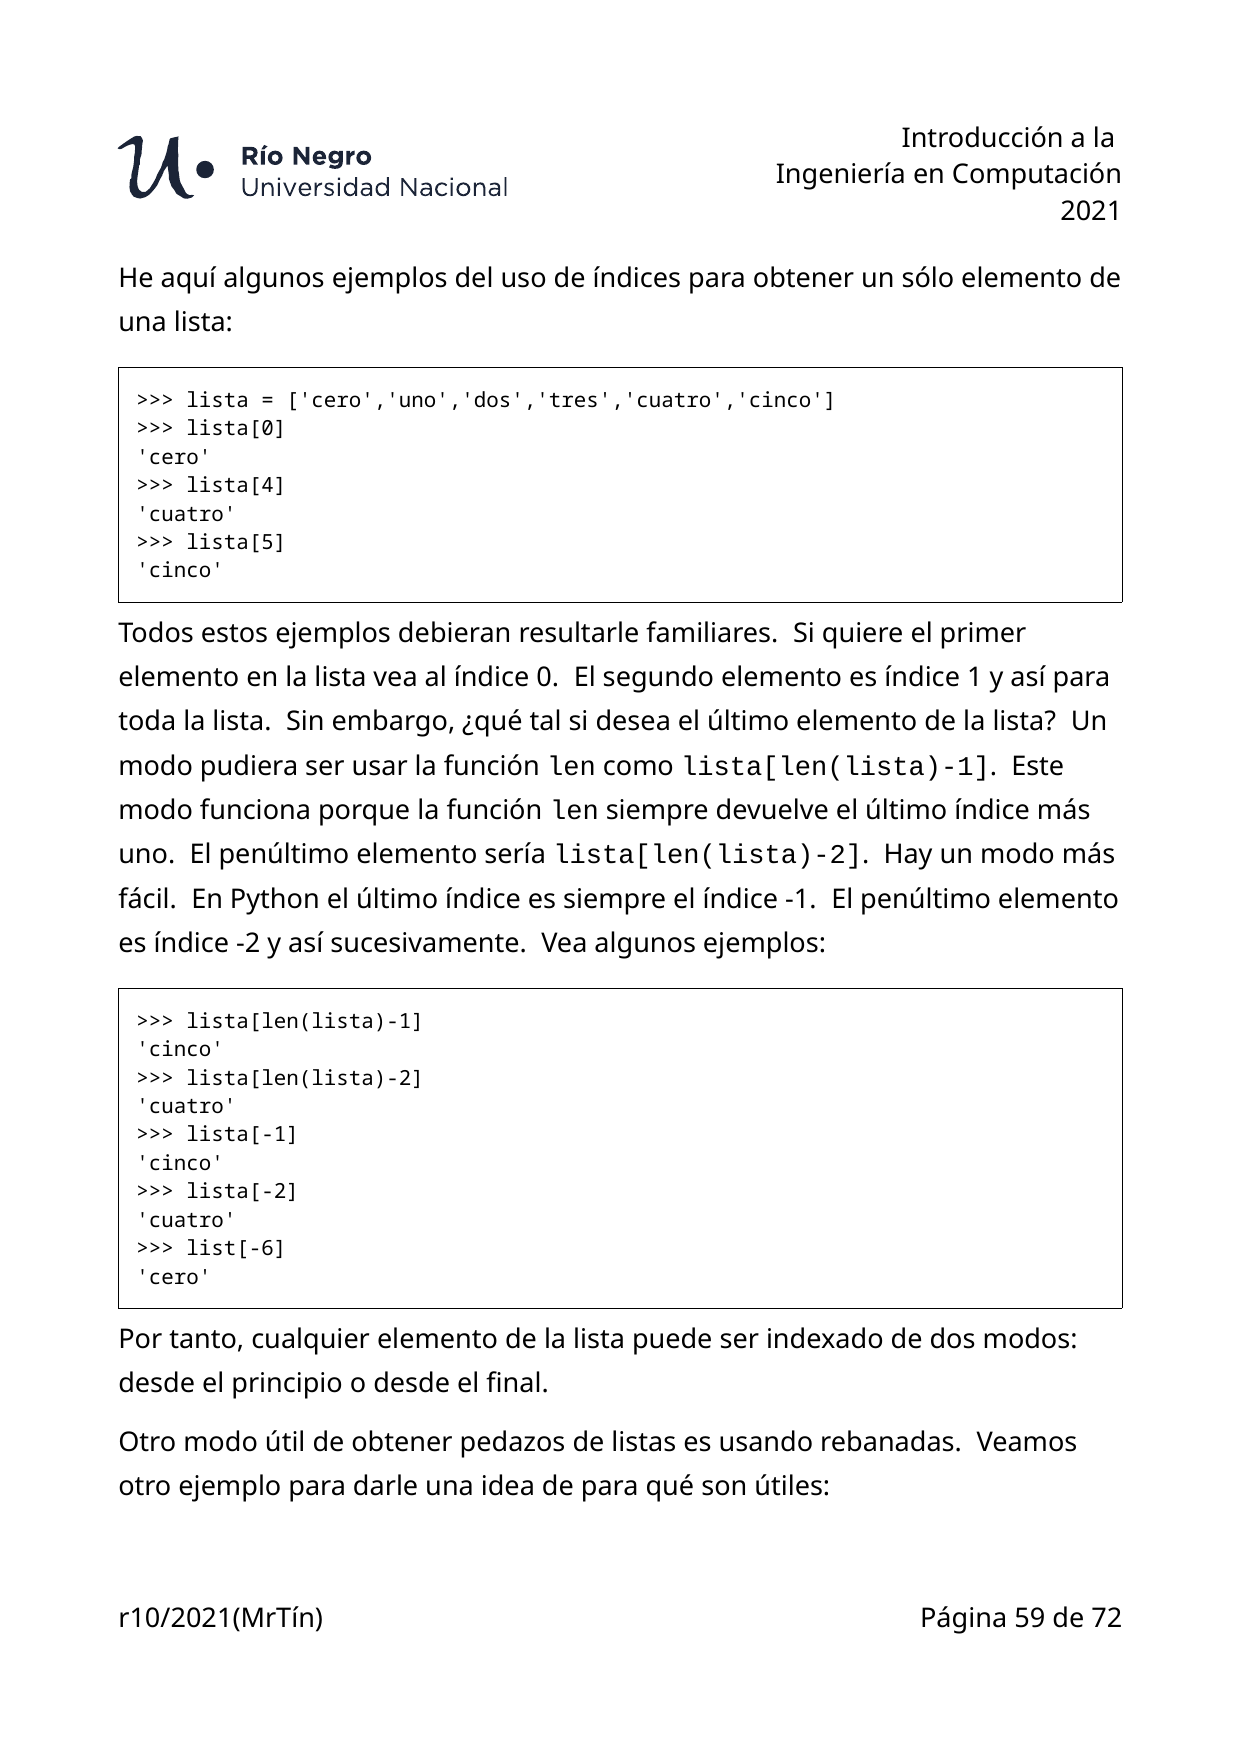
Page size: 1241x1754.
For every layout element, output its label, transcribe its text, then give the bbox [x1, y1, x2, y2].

text >>> lista[-1] [119, 1102, 1122, 1130]
text >>> lista[4] [119, 452, 1122, 481]
text >>> list[-6] [119, 1216, 1122, 1244]
text 'cinco' [119, 1130, 1122, 1159]
text >>> lista = ['cero','uno','dos','tres','cuatro','cinco'] [119, 368, 1122, 396]
text 'cinco' [119, 1016, 1122, 1045]
text >>> lista[5] [119, 509, 1122, 538]
text >>> lista[-2] [119, 1159, 1122, 1187]
text >>> lista[len(lista)-1] [119, 989, 1122, 1016]
text Por tanto, cualquier elemento de la lista puede ser indexado de dos modos: desde el principio o desde el final. [118, 1320, 1122, 1401]
text 'cero' [119, 424, 1122, 452]
text 'cuatro' [119, 1073, 1122, 1102]
text >>> lista[0] [119, 396, 1122, 424]
text Otro modo útil de obtener pedazos de listas es usando rebanadas. Veamos otro ejemplo para darle una idea de para qué son útiles: [118, 1423, 1122, 1504]
text 'cuatro' [119, 481, 1122, 509]
text Todos estos ejemplos debieran resultarle familiares. Si quiere el primer elemento en la lista vea al índice 0. El segundo elemento es índice 1 y así para toda la lista. Sin embargo, ¿qué tal si desea el último elemento de la lista? Un modo pudiera ser usar la función len como lista[len(lista)-1]. Este modo funciona porque la función len siempre devuelve el último índice más uno. El penúltimo elemento sería lista[len(lista)-2]. Hay un modo más fácil. En Python el último índice es siempre el índice -1. El penúltimo elemento es índice -2 y así sucesivamente. Vea algunos ejemplos: [118, 613, 1122, 960]
text >>> lista[len(lista)-2] [119, 1045, 1122, 1073]
text 'cero' [119, 1244, 1122, 1308]
text 'cuatro' [119, 1187, 1122, 1216]
text He aquí algunos ejemplos del uso de índices para obtener un sólo elemento de una lista: [118, 258, 1122, 339]
text 'cinco' [119, 538, 1122, 602]
